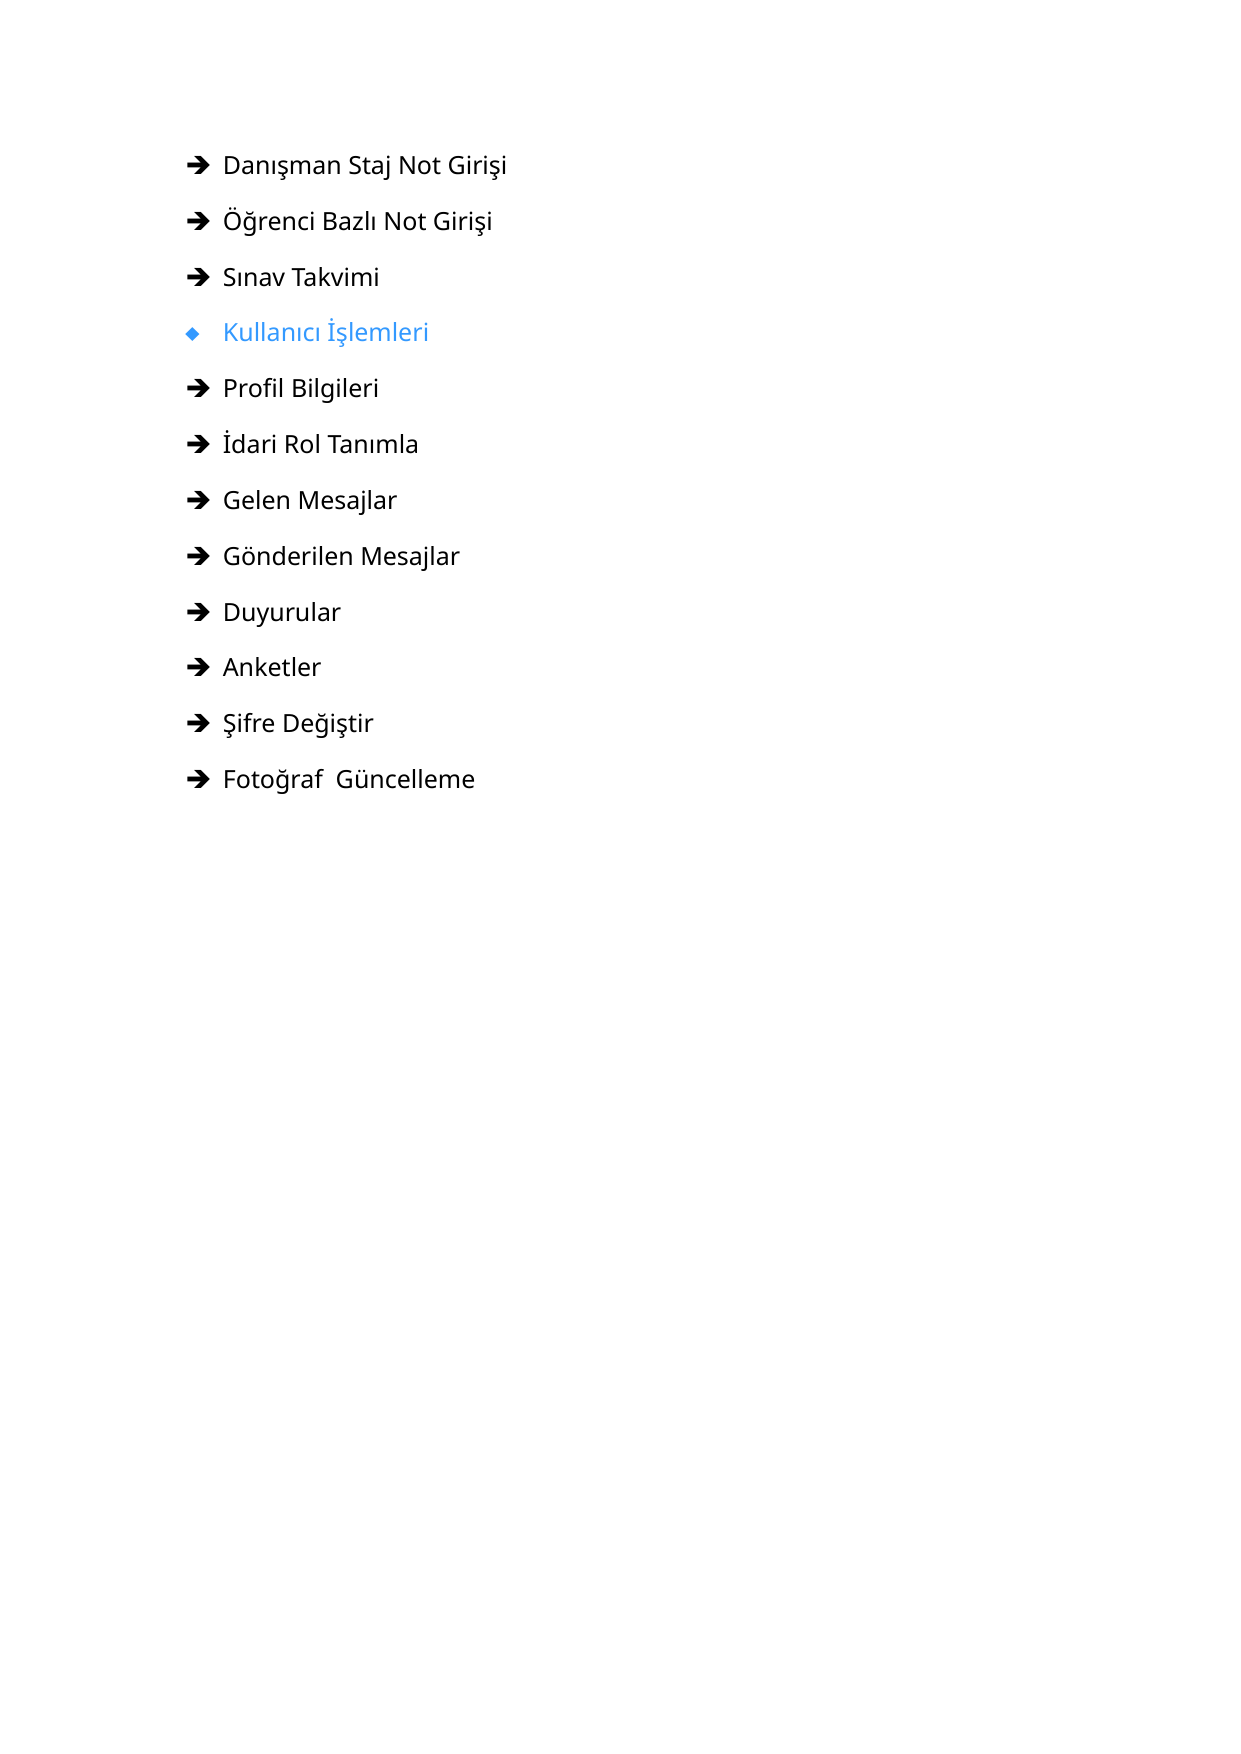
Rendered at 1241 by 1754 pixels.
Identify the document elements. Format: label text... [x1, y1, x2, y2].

list Öğrenci Bazlı Not Girişi [185, 203, 1093, 237]
list Profil Bilgileri [185, 371, 1093, 405]
list Kullanıcı İşlemleri [185, 315, 1093, 349]
list Gelen Mesajlar [185, 483, 1093, 517]
list İdari Rol Tanımla [185, 427, 1093, 461]
list Gönderilen Mesajlar [185, 538, 1093, 572]
list Sınav Takvimi [185, 259, 1093, 293]
list Anketler [185, 650, 1093, 684]
list Danışman Staj Not Girişi [185, 148, 1093, 182]
list Şifre Değiştir [185, 706, 1093, 740]
list Fotoğraf Güncelleme [185, 762, 1093, 796]
list Duyurular [185, 594, 1093, 628]
